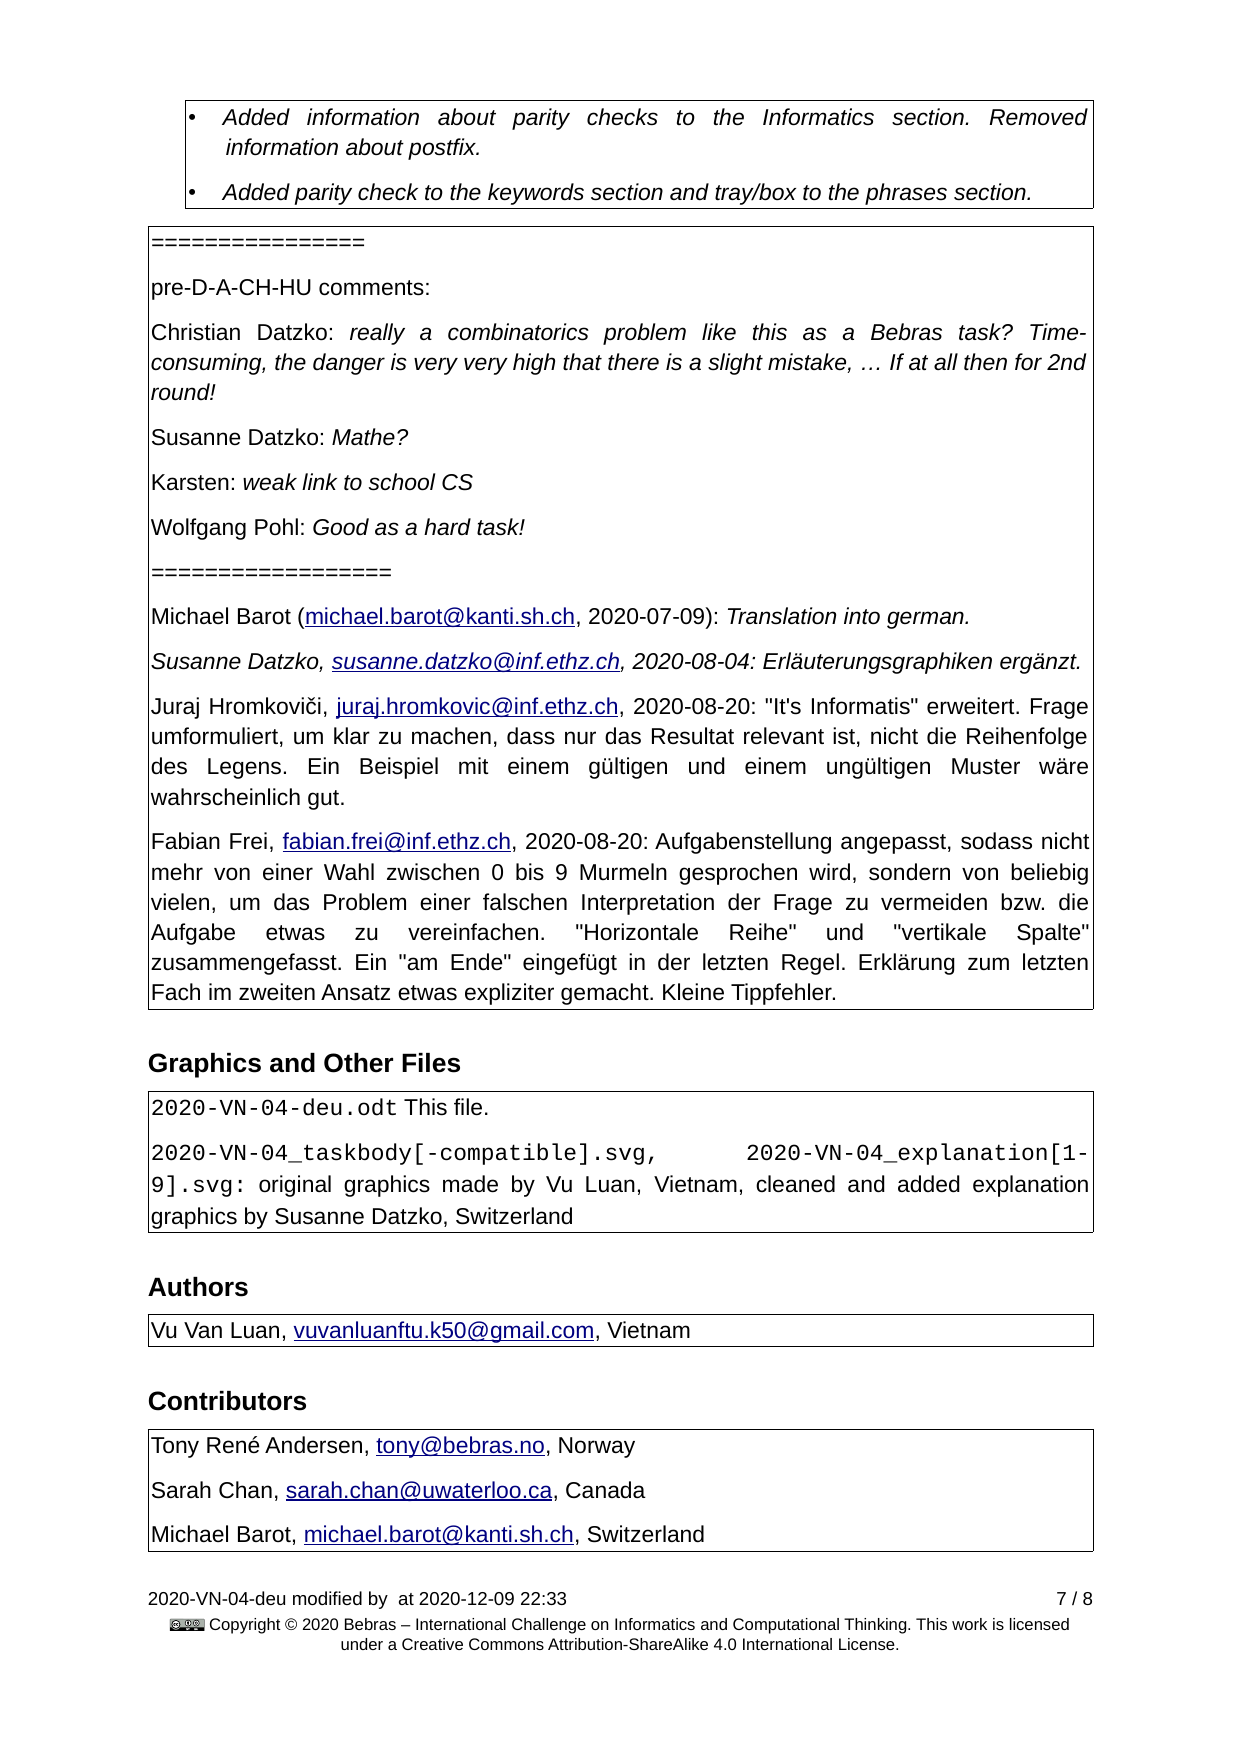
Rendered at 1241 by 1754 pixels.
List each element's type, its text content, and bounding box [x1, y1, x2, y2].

text Fabian Frei, fabian.frei@inf.ethz.ch, 2020-08-20: Aufgabenstellung angepasst, sodass nicht mehr von einer Wahl zwischen 0 bis 9 Murmeln gesprochen wird, sondern von beliebig vielen, um das Problem einer falschen Interpretation der Frage zu vermeiden bzw. die Aufgabe etwas zu vereinfachen. "Horizontale Reihe" und "vertikale Spalte" zusammengefasst. Ein "am Ende" eingefügt in der letzten Regel. Erklärung zum letzten Fach im zweiten Ansatz etwas expliziter gemacht. Kleine Tippfehler. [149, 825, 1093, 1009]
list Added parity check to the keywords section and tray/box to the phrases section. [186, 175, 1093, 208]
text 2020-VN-04-deu.odt This file. [149, 1092, 1093, 1122]
text Wolfgang Pohl: Good as a hard task! [149, 511, 1093, 540]
text Tony René Andersen, tony@bebras.no, Norway [149, 1430, 1093, 1458]
text Christian Datzko: really a combinatorics problem like this as a Bebras task? Time-consuming, the danger is very very high that there is a slight mistake, … If at all then for 2nd round! [149, 316, 1093, 406]
text pre-D-A-CH-HU comments: [149, 271, 1093, 300]
text Michael Barot (michael.barot@kanti.sh.ch, 2020-07-09): Translation into german. [149, 600, 1093, 629]
text Karsten: weak link to school CS [149, 466, 1093, 495]
subtitle Graphics and Other Files [148, 1048, 1093, 1078]
subtitle Contributors [148, 1386, 1093, 1416]
text Vu Van Luan, vuvanluanftu.k50@gmail.com, Vietnam [149, 1315, 1093, 1346]
text ================ [149, 227, 1093, 256]
text Susanne Datzko: Mathe? [149, 421, 1093, 450]
text Sarah Chan, sarah.chan@uwaterloo.ca, Canada [149, 1473, 1093, 1503]
text Michael Barot, michael.barot@kanti.sh.ch, Switzerland [149, 1518, 1093, 1551]
subtitle Authors [148, 1271, 1093, 1302]
text 2020-VN-04_taskbody[-compatible].svg, 2020-VN-04_explanation[1-9].svg: original graphics made by Vu Luan, Vietnam, cleaned and added explanation graphics by Susanne Datzko, Switzerland [149, 1138, 1093, 1232]
text Juraj Hromkoviči, juraj.hromkovic@inf.ethz.ch, 2020-08-20: "It's Informatis" erweitert. Frage umformuliert, um klar zu machen, dass nur das Resultat relevant ist, nicht die Reihenfolge des Legens. Ein Beispiel mit einem gültigen und einem ungültigen Muster wäre wahrscheinlich gut. [149, 690, 1093, 810]
list Added information about parity checks to the Informatics section. Removed information about postfix. [186, 101, 1093, 160]
text Susanne Datzko, susanne.datzko@inf.ethz.ch, 2020-08-04: Erläuterungsgraphiken ergänzt. [149, 645, 1093, 674]
text ================== [149, 555, 1093, 585]
